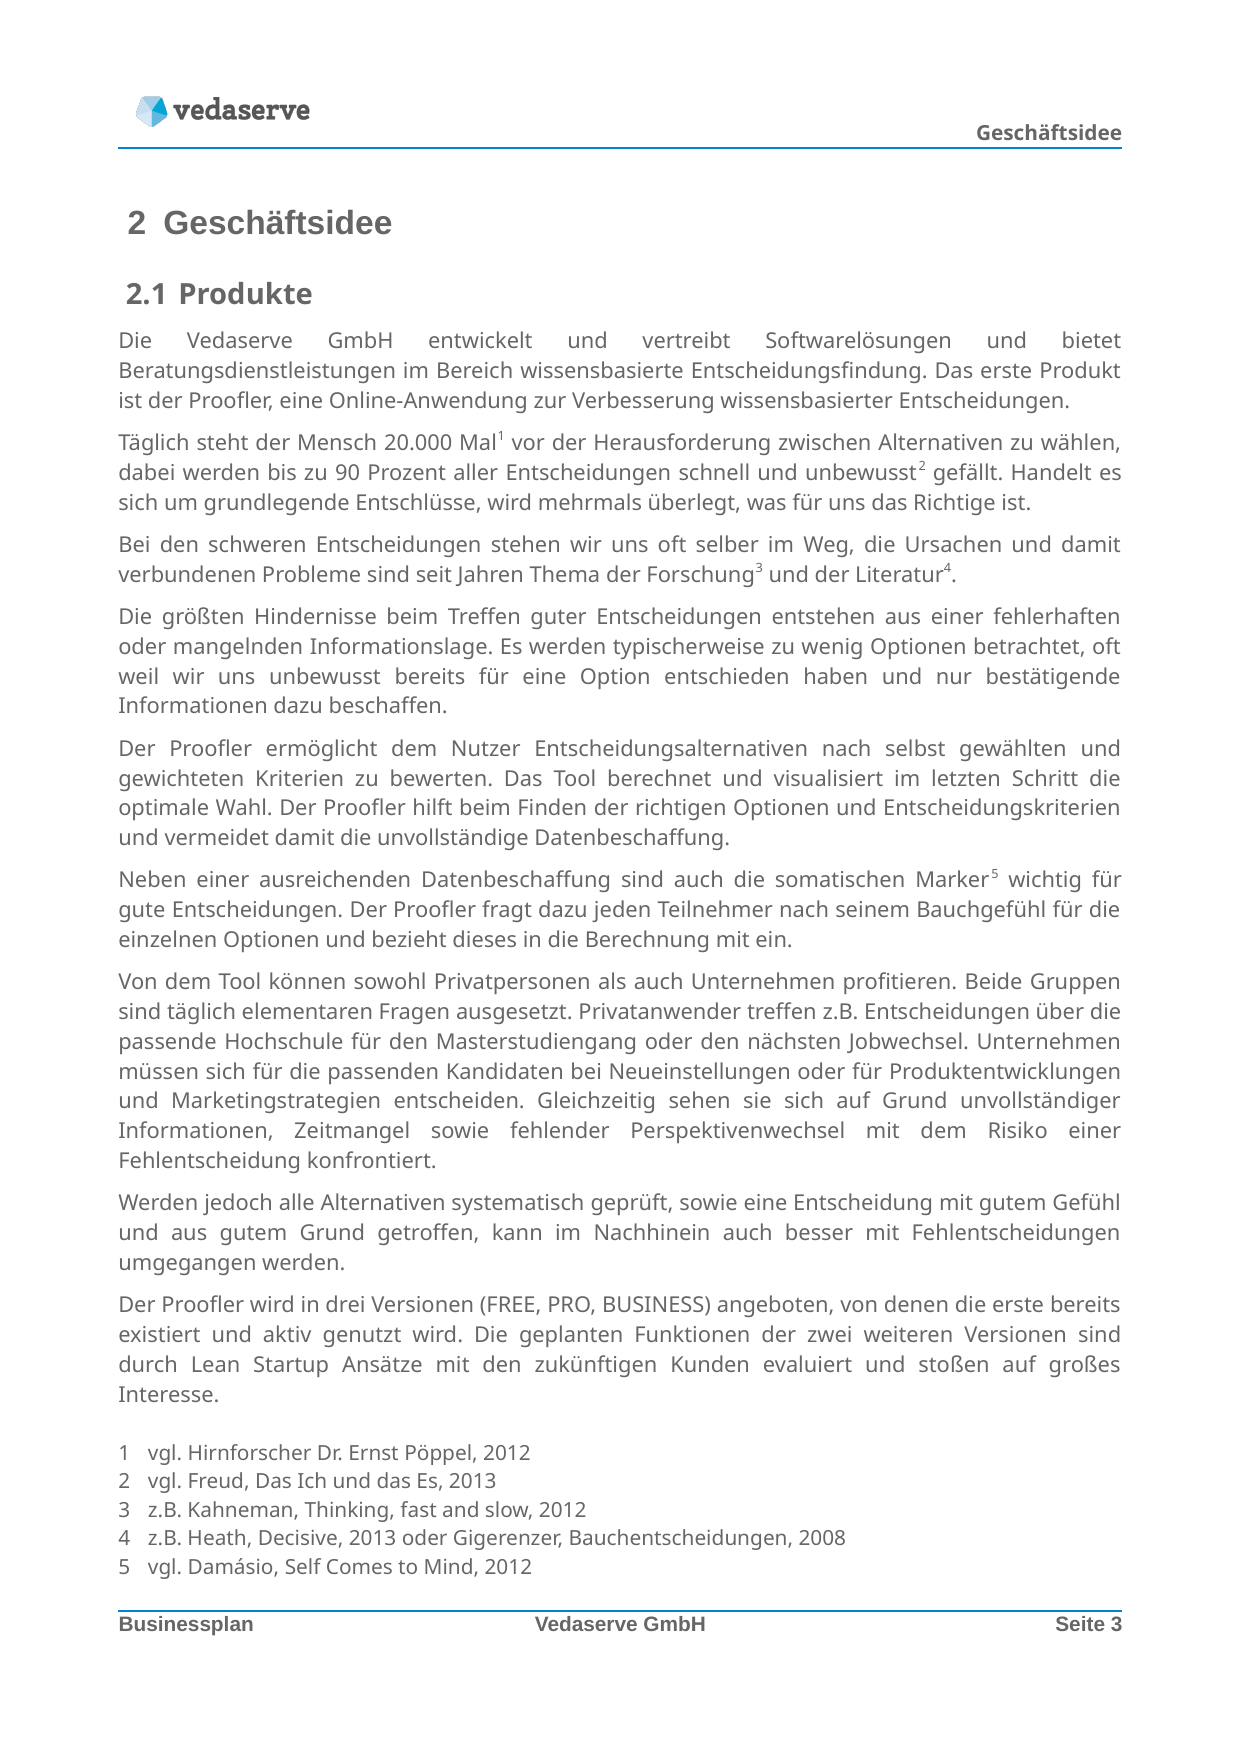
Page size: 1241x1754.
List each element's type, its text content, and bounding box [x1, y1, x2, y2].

text vgl. Hirnforscher Dr. Ernst Pöppel, 2012 [118, 1438, 1122, 1467]
subtitle Geschäftsidee [118, 203, 1122, 242]
text Von dem Tool können sowohl Privatpersonen als auch Unternehmen profitieren. Beide Gruppen sind täglich elementaren Fragen ausgesetzt. Privatanwender treffen z.B. Entscheidungen über die passende Hochschule für den Masterstudiengang oder den nächsten Jobwechsel. Unternehmen müssen sich für die passenden Kandidaten bei Neueinstellungen oder für Produktentwicklungen und Marketingstrategien entscheiden. Gleichzeitig sehen sie sich auf Grund unvollständiger Informationen, Zeitmangel sowie fehlender Perspektivenwechsel mit dem Risiko einer Fehlentscheidung konfrontiert. [118, 966, 1122, 1175]
text z.B. Heath, Decisive, 2013 oder Gigerenzer, Bauchentscheidungen, 2008 [118, 1523, 1122, 1552]
text Bei den schweren Entscheidungen stehen wir uns oft selber im Weg, die Ursachen und damit verbundenen Probleme sind seit Jahren Thema der Forschung und der Literatur. [118, 529, 1122, 588]
text Der Proofler ermöglicht dem Nutzer Entscheidungsalternativen nach selbst gewählten und gewichteten Kriterien zu bewerten. Das Tool berechnet und visualisiert im letzten Schritt die optimale Wahl. Der Proofler hilft beim Finden der richtigen Optionen und Entscheidungskriterien und vermeidet damit die unvollständige Datenbeschaffung. [118, 733, 1122, 852]
text Die Vedaserve GmbH entwickelt und vertreibt Softwarelösungen und bietet Beratungsdienstleistungen im Bereich wissensbasierte Entscheidungsfindung. Das erste Produkt ist der Proofler, eine Online-Anwendung zur Verbesserung wissensbasierter Entscheidungen. [118, 325, 1122, 414]
subtitle Produkte [118, 273, 1122, 313]
text z.B. Kahneman, Thinking, fast and slow, 2012 [118, 1495, 1122, 1523]
text vgl. Freud, Das Ich und das Es, 2013 [118, 1467, 1122, 1495]
text Neben einer ausreichenden Datenbeschaffung sind auch die somatischen Marker wichtig für gute Entscheidungen. Der Proofler fragt dazu jeden Teilnehmer nach seinem Bauchgefühl für die einzelnen Optionen und bezieht dieses in die Berechnung mit ein. [118, 864, 1122, 954]
text Der Proofler wird in drei Versionen (FREE, PRO, BUSINESS) angeboten, von denen die erste bereits existiert und aktiv genutzt wird. Die geplanten Funktionen der zwei weiteren Versionen sind durch Lean Startup Ansätze mit den zukünftigen Kunden evaluiert und stoßen auf großes Interesse. [118, 1289, 1122, 1408]
text Werden jedoch alle Alternativen systematisch geprüft, sowie eine Entscheidung mit gutem Gefühl und aus gutem Grund getroffen, kann im Nachhinein auch besser mit Fehlentscheidungen umgegangen werden. [118, 1187, 1122, 1277]
text vgl. Damásio, Self Comes to Mind, 2012 [118, 1552, 1122, 1580]
picture [119, 67, 327, 157]
text Täglich steht der Mensch 20.000 Mal vor der Herausforderung zwischen Alternativen zu wählen, dabei werden bis zu 90 Prozent aller Entscheidungen schnell und unbewusst gefällt. Handelt es sich um grundlegende Entschlüsse, wird mehrmals überlegt, was für uns das Richtige ist. [118, 427, 1122, 516]
text Die größten Hindernisse beim Treffen guter Entscheidungen entstehen aus einer fehlerhaften oder mangelnden Informationslage. Es werden typischerweise zu wenig Optionen betrachtet, oft weil wir uns unbewusst bereits für eine Option entschieden haben und nur bestätigende Informationen dazu beschaffen. [118, 601, 1122, 720]
